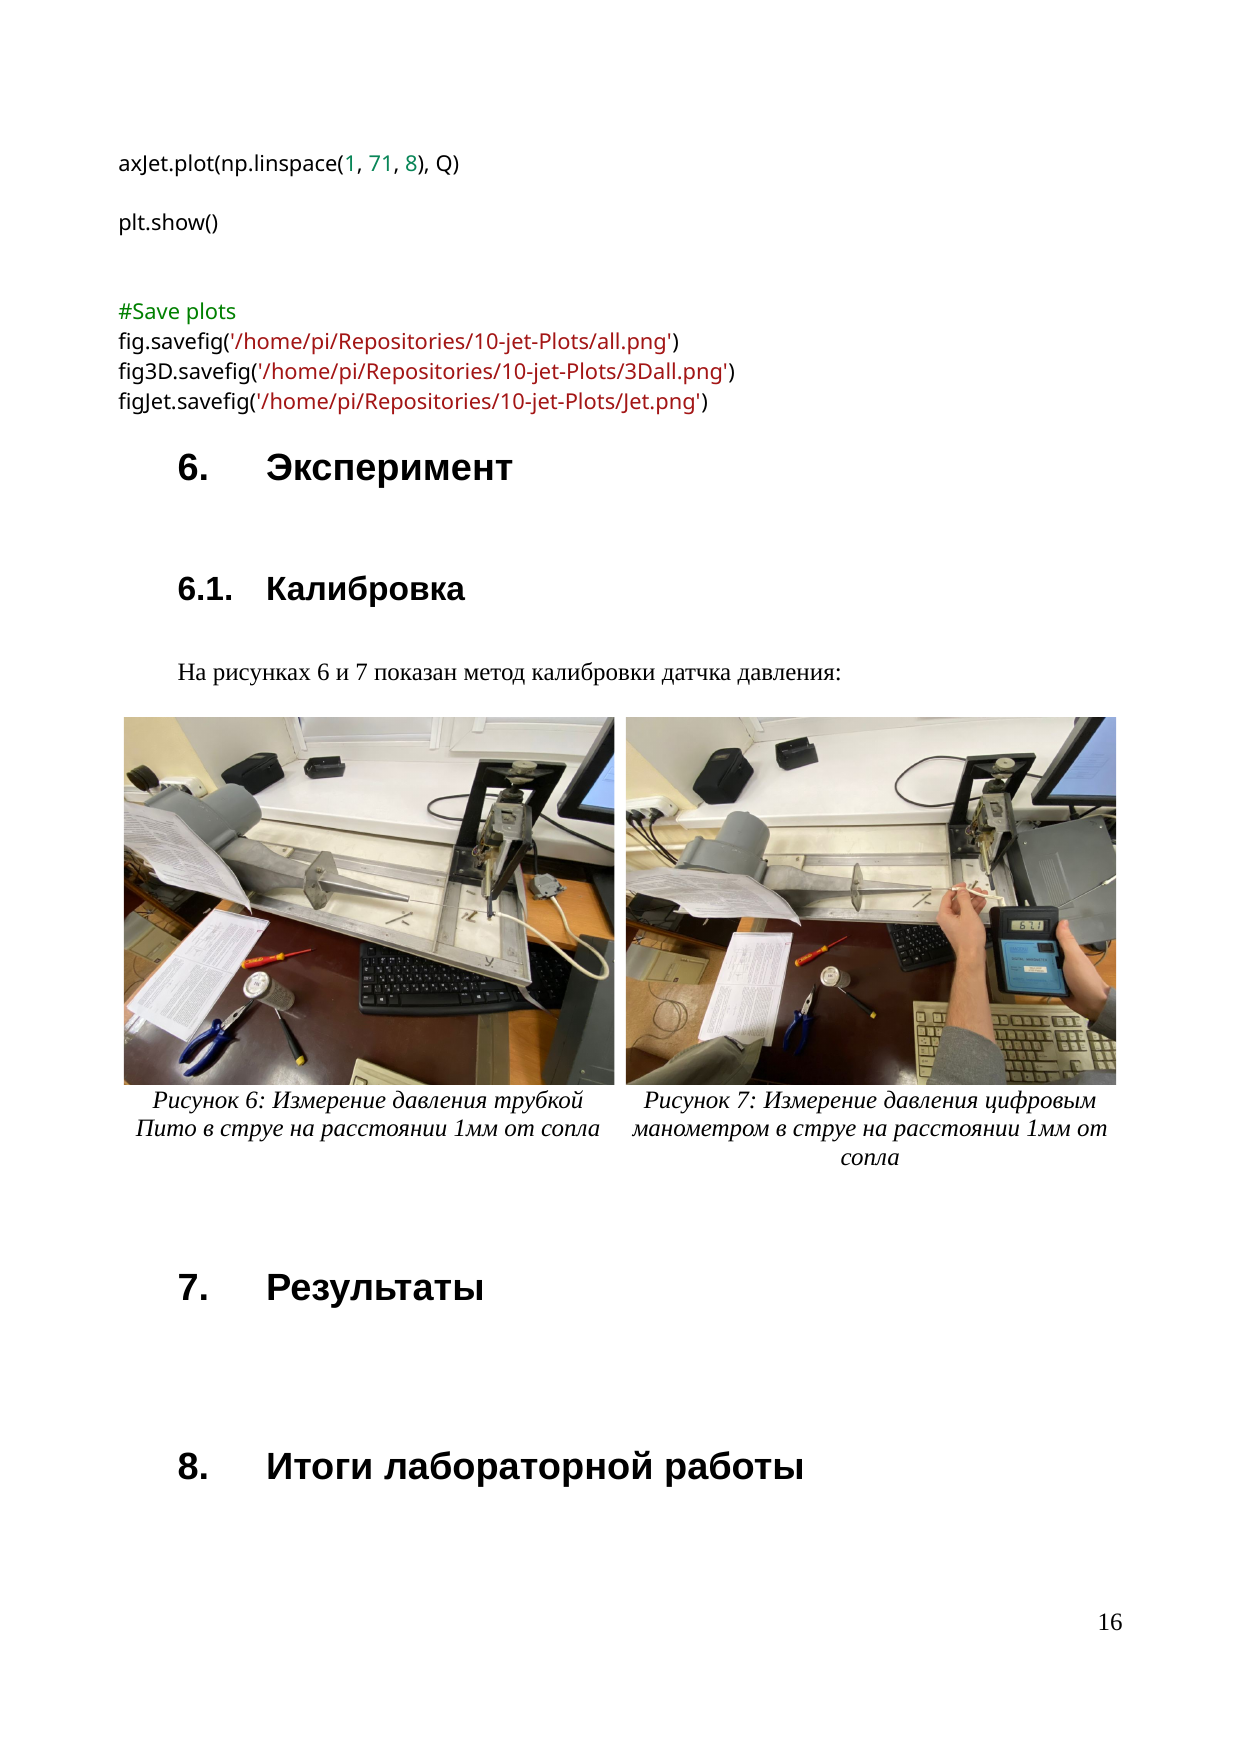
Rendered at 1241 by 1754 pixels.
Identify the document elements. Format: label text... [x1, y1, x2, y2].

subtitle Результаты [118, 1264, 1122, 1308]
table_header Рисунок 7: Измерение давления цифровым манометром в струе на расстоянии 1мм от сопла [620, 712, 1122, 1206]
text fig.savefig('/home/pi/Repositories/10-jet-Plots/all.png') [118, 326, 1122, 356]
text figJet.savefig('/home/pi/Repositories/10-jet-Plots/Jet.png') [118, 386, 1122, 415]
subtitle Калибровка [118, 569, 1122, 608]
picture [123, 717, 615, 1085]
text fig3D.savefig('/home/pi/Repositories/10-jet-Plots/3Dall.png') [118, 356, 1122, 386]
text axJet.plot(np.linspace(1, 71, 8), Q) [118, 148, 1122, 178]
picture [625, 717, 1117, 1085]
text На рисунках 6 и 7 показан метод калибровки датчка давления: [118, 657, 1122, 685]
table_header Рисунок 6: Измерение давления трубкой Пито в струе на расстоянии 1мм от сопла [118, 712, 620, 1206]
text plt.show() [118, 207, 1122, 237]
text #Save plots [118, 296, 1122, 326]
subtitle Эксперимент [118, 445, 1122, 488]
subtitle Итоги лабораторной работы [118, 1444, 1122, 1487]
